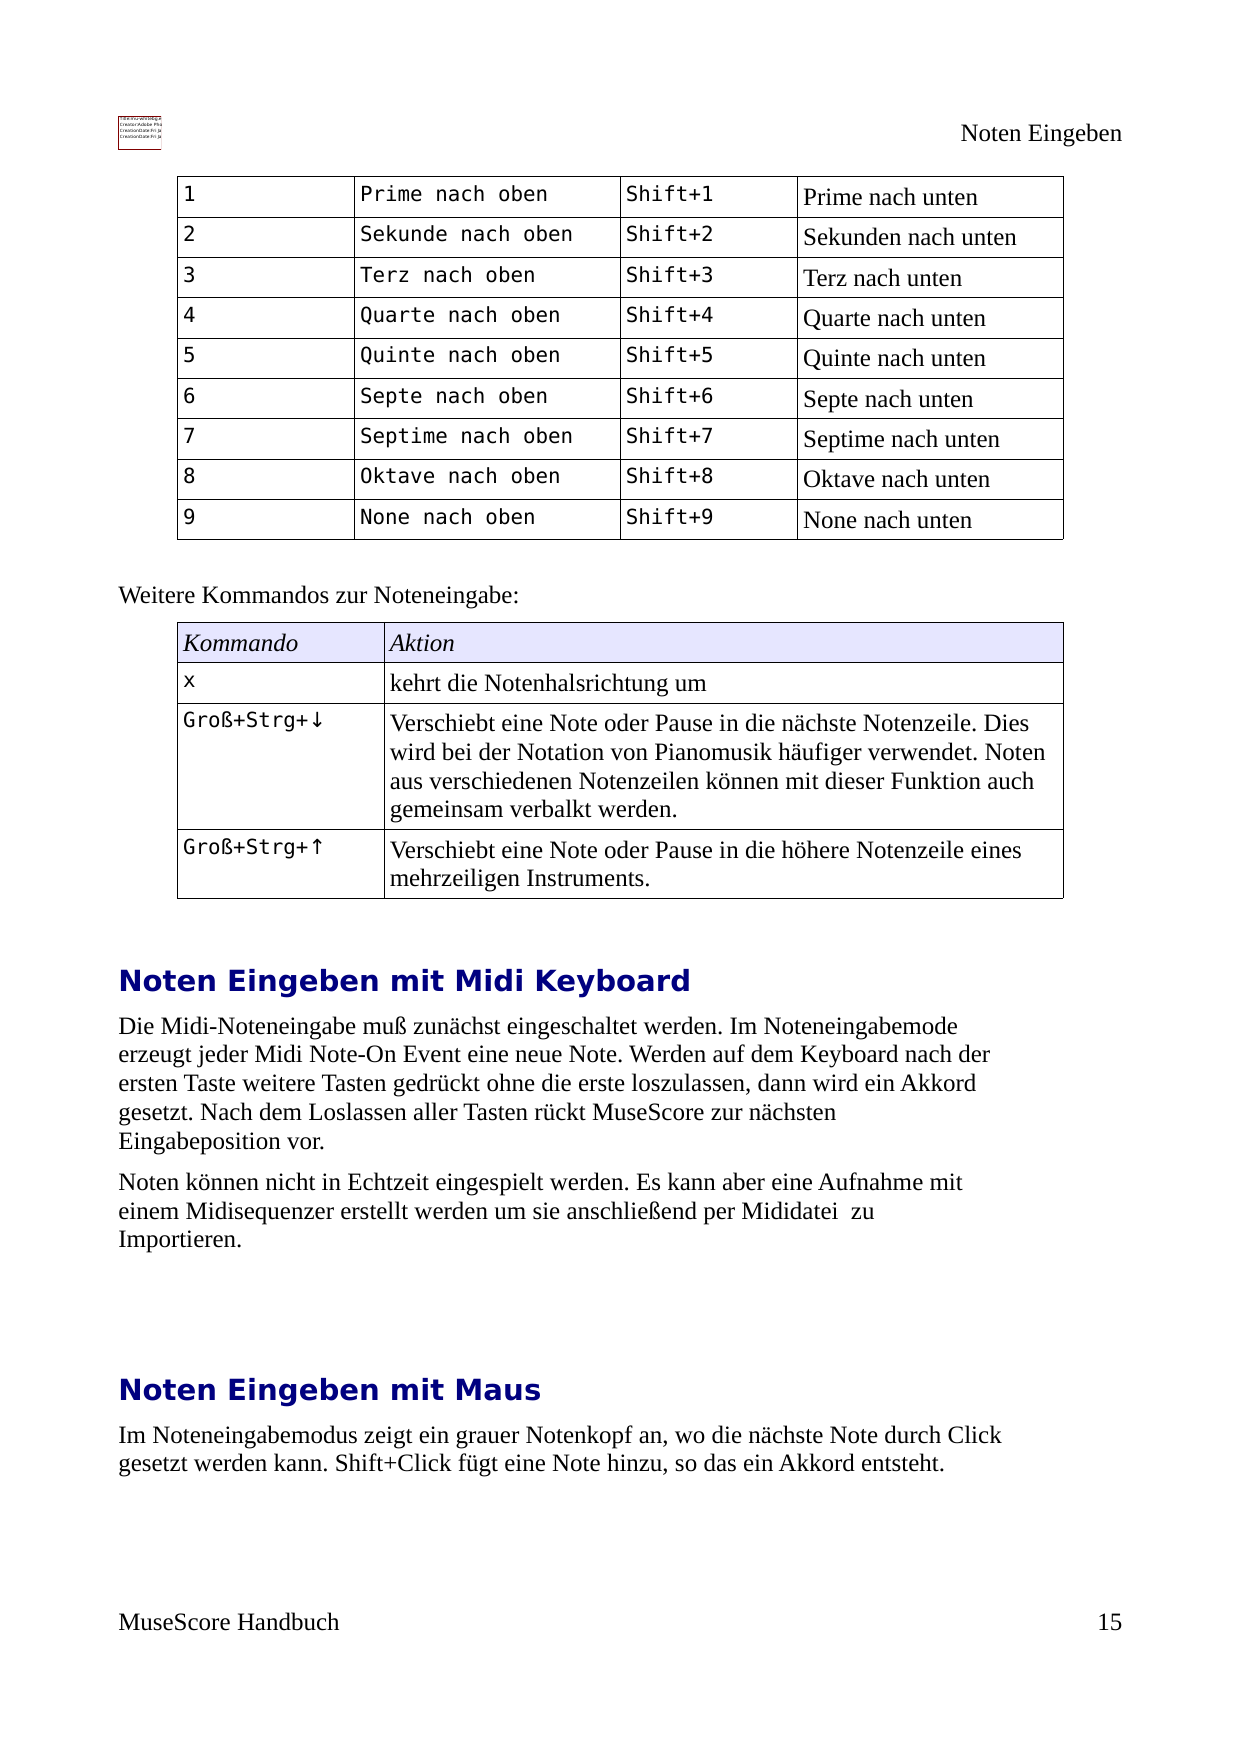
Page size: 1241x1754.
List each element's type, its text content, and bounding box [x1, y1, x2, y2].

table_cell Shift+5 [621, 339, 797, 378]
table_cell Septe nach unten [798, 379, 1063, 418]
subtitle Noten Eingeben mit Maus [118, 1373, 1122, 1407]
table_cell Septime nach oben [355, 419, 620, 458]
table_cell Shift+6 [621, 379, 797, 418]
table_cell kehrt die Notenhalsrichtung um [385, 663, 1063, 702]
table_cell 2 [178, 218, 354, 257]
table_cell 7 [178, 419, 354, 458]
table_cell 8 [178, 460, 354, 499]
table_cell None nach unten [798, 500, 1063, 539]
table_cell Quarte nach oben [355, 298, 620, 338]
text Noten können nicht in Echtzeit eingespielt werden. Es kann aber eine Aufnahme mit einem Midisequenzer erstellt werden um sie anschließend per Mididatei zu Importieren. [118, 1167, 1004, 1253]
text Im Noteneingabemodus zeigt ein grauer Notenkopf an, wo die nächste Note durch Click gesetzt werden kann. Shift+Click fügt eine Note hinzu, so das ein Akkord entsteht. [118, 1420, 1004, 1477]
table_cell Oktave nach unten [798, 460, 1063, 499]
table_cell Shift+9 [621, 500, 797, 539]
table_header Kommando [178, 623, 384, 662]
table_cell Shift+3 [621, 258, 797, 297]
table_cell 6 [178, 379, 354, 418]
table_cell Groß+Strg+↓ [178, 704, 384, 829]
table_cell Shift+7 [621, 419, 797, 458]
table_cell Oktave nach oben [355, 460, 620, 499]
table_cell Septime nach unten [798, 419, 1063, 458]
table_cell Quarte nach unten [798, 298, 1063, 338]
text Die Midi-Noteneingabe muß zunächst eingeschaltet werden. Im Noteneingabemode erzeugt jeder Midi Note-On Event eine neue Note. Werden auf dem Keyboard nach der ersten Taste weitere Tasten gedrückt ohne die erste loszulassen, dann wird ein Akkord gesetzt. Nach dem Loslassen aller Tasten rückt MuseScore zur nächsten Eingabeposition vor. [118, 1011, 1004, 1154]
table_cell 4 [178, 298, 354, 338]
table_cell Prime nach unten [798, 177, 1063, 217]
table_cell Quinte nach unten [798, 339, 1063, 378]
table_cell None nach oben [355, 500, 620, 539]
table_cell Shift+8 [621, 460, 797, 499]
table_cell Sekunde nach oben [355, 218, 620, 257]
table_header Aktion [385, 623, 1063, 662]
table_cell Groß+Strg+↑ [178, 830, 384, 898]
table_cell 9 [178, 500, 354, 539]
table_cell Quinte nach oben [355, 339, 620, 378]
table_cell Verschiebt eine Note oder Pause in die höhere Notenzeile eines mehrzeiligen Instruments. [385, 830, 1063, 898]
table_cell Shift+4 [621, 298, 797, 338]
table_cell x [178, 663, 384, 702]
table_cell 1 [178, 177, 354, 217]
table_cell Sekunden nach unten [798, 218, 1063, 257]
table_cell Prime nach oben [355, 177, 620, 217]
table_cell Septe nach oben [355, 379, 620, 418]
table_cell 3 [178, 258, 354, 297]
subtitle Noten Eingeben mit Midi Keyboard [118, 964, 1122, 998]
table_cell Shift+1 [621, 177, 797, 217]
table_cell Terz nach oben [355, 258, 620, 297]
text Weitere Kommandos zur Noteneingabe: [118, 581, 1004, 609]
table_cell 5 [178, 339, 354, 378]
table_cell Verschiebt eine Note oder Pause in die nächste Notenzeile. Dies wird bei der Notation von Pianomusik häufiger verwendet. Noten aus verschiedenen Notenzeilen können mit dieser Funktion auch gemeinsam verbalkt werden. [385, 704, 1063, 829]
table_cell Terz nach unten [798, 258, 1063, 297]
table_cell Shift+2 [621, 218, 797, 257]
